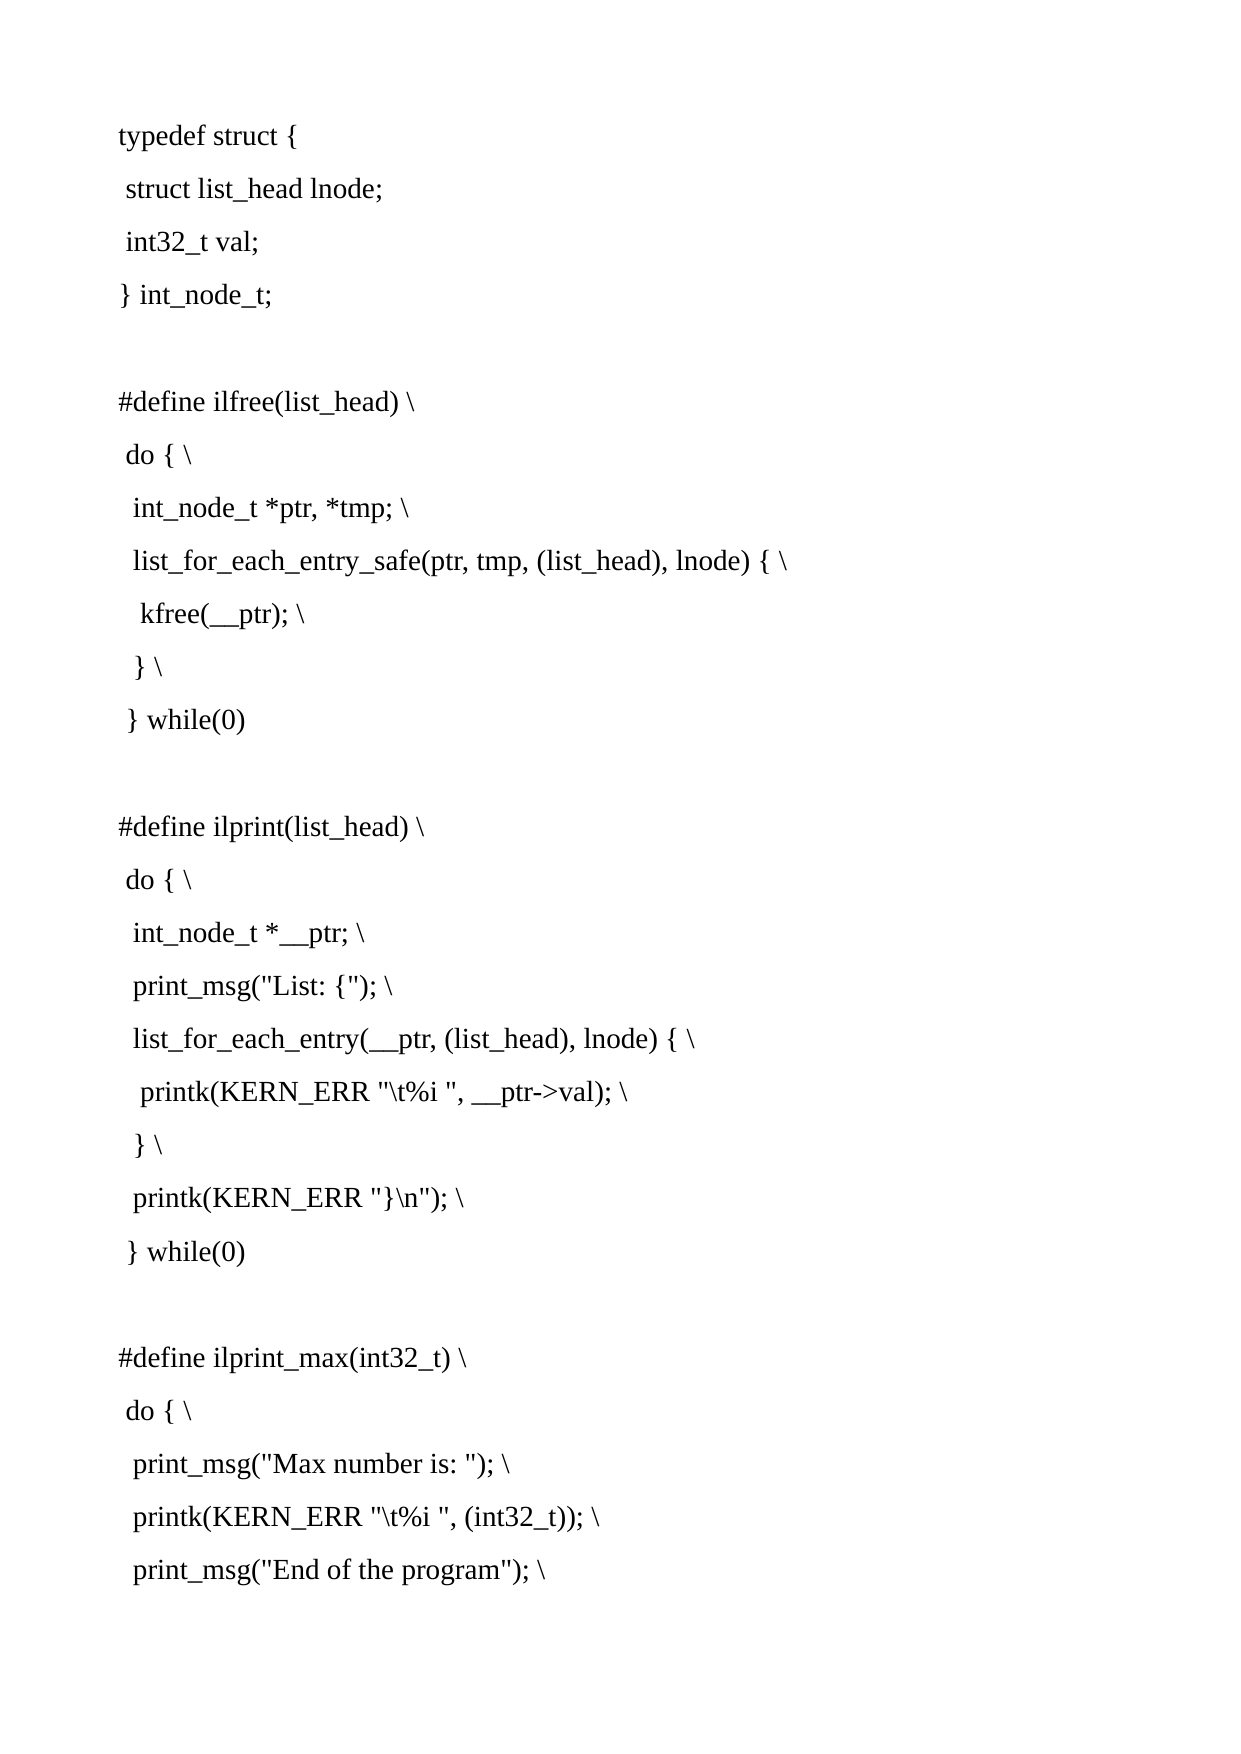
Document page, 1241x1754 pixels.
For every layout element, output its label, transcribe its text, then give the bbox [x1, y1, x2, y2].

text #define ilprint(list_head) \ [118, 809, 1122, 842]
text printk(KERN_ERR "\t%i ", (int32_t)); \ [118, 1499, 1122, 1533]
text } int_node_t; [118, 277, 1122, 311]
text } \ [118, 1127, 1122, 1161]
text int_node_t *__ptr; \ [118, 915, 1122, 948]
text do { \ [118, 1393, 1122, 1427]
text } while(0) [118, 1234, 1122, 1267]
text #define ilfree(list_head) \ [118, 384, 1122, 417]
text printk(KERN_ERR "\t%i ", __ptr->val); \ [118, 1074, 1122, 1108]
text print_msg("Max number is: "); \ [118, 1446, 1122, 1480]
text typedef struct { [118, 118, 1122, 152]
text kfree(__ptr); \ [118, 596, 1122, 630]
text #define ilprint_max(int32_t) \ [118, 1340, 1122, 1373]
text print_msg("List: {"); \ [118, 968, 1122, 1002]
text struct list_head lnode; [118, 171, 1122, 205]
text printk(KERN_ERR "}\n"); \ [118, 1181, 1122, 1214]
text int_node_t *ptr, *tmp; \ [118, 490, 1122, 523]
text } while(0) [118, 702, 1122, 736]
text list_for_each_entry_safe(ptr, tmp, (list_head), lnode) { \ [118, 543, 1122, 577]
text } \ [118, 649, 1122, 683]
text do { \ [118, 862, 1122, 895]
text do { \ [118, 437, 1122, 470]
text int32_t val; [118, 224, 1122, 258]
text list_for_each_entry(__ptr, (list_head), lnode) { \ [118, 1021, 1122, 1055]
text print_msg("End of the program"); \ [118, 1552, 1122, 1586]
